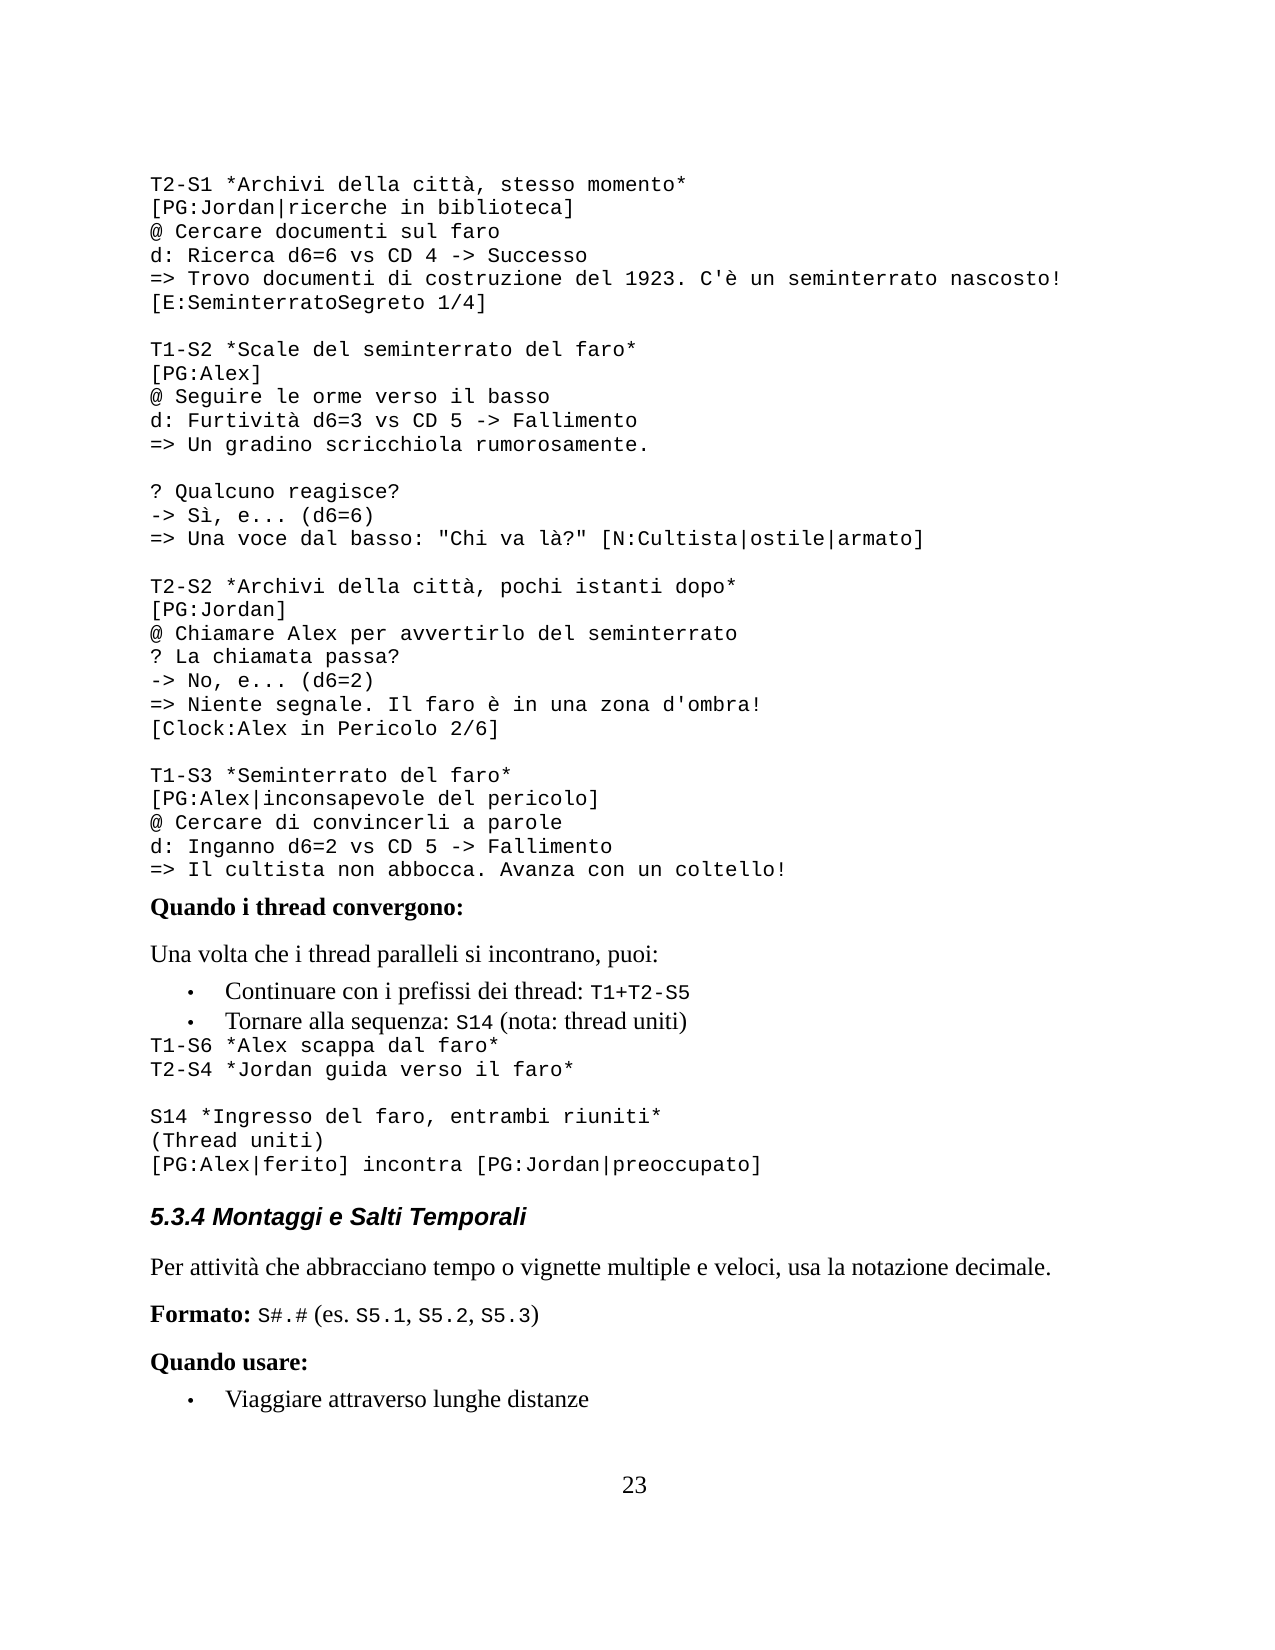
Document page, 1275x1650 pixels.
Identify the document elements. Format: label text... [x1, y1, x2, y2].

text [PG:Jordan|ricerche in biblioteca] [150, 197, 1125, 221]
text d: Inganno d6=2 vs CD 5 -> Fallimento [150, 836, 1125, 859]
text [PG:Jordan] [150, 599, 1125, 623]
text [PG:Alex] [150, 363, 1125, 386]
text @ Cercare di convincerli a parole [150, 812, 1125, 836]
text T1-S6 *Alex scappa dal faro* [150, 1036, 1125, 1059]
text => Niente segnale. Il faro è in una zona d'ombra! [150, 694, 1125, 717]
text [PG:Alex|inconsapevole del pericolo] [150, 788, 1125, 812]
subtitle 5.3.4 Montaggi e Salti Temporali [150, 1202, 1125, 1231]
text Per attività che abbracciano tempo o vignette multiple e veloci, usa la notazione decimale. [150, 1252, 1125, 1281]
text S14 *Ingresso del faro, entrambi riuniti* [150, 1106, 1125, 1130]
text [E:SeminterratoSegreto 1/4] [150, 292, 1125, 316]
text d: Ricerca d6=6 vs CD 4 -> Successo [150, 244, 1125, 268]
text [PG:Alex|ferito] incontra [PG:Jordan|preoccupato] [150, 1154, 1125, 1177]
text (Thread uniti) [150, 1130, 1125, 1154]
text Quando i thread convergono: [150, 892, 1125, 921]
list Tornare alla sequenza: S14 (nota: thread uniti) [187, 1006, 1125, 1036]
text T1-S3 *Seminterrato del faro* [150, 765, 1125, 788]
list Viaggiare attraverso lunghe distanze [187, 1384, 1125, 1413]
text => Trovo documenti di costruzione del 1923. C'è un seminterrato nascosto! [150, 268, 1125, 292]
text ? La chiamata passa? [150, 647, 1125, 670]
text ? Qualcuno reagisce? [150, 481, 1125, 505]
text => Un gradino scricchiola rumorosamente. [150, 434, 1125, 457]
text @ Seguire le orme verso il basso [150, 386, 1125, 410]
text -> Sì, e... (d6=6) [150, 505, 1125, 528]
text @ Chiamare Alex per avvertirlo del seminterrato [150, 623, 1125, 647]
text Formato: S#.# (es. S5.1, S5.2, S5.3) [150, 1299, 1125, 1329]
text T2-S2 *Archivi della città, pochi istanti dopo* [150, 576, 1125, 599]
list Continuare con i prefissi dei thread: T1+T2-S5 [187, 976, 1125, 1006]
text d: Furtività d6=3 vs CD 5 -> Fallimento [150, 410, 1125, 434]
text Una volta che i thread paralleli si incontrano, puoi: [150, 939, 1125, 967]
text => Il cultista non abbocca. Avanza con un coltello! [150, 859, 1125, 883]
text -> No, e... (d6=2) [150, 670, 1125, 694]
text [Clock:Alex in Pericolo 2/6] [150, 717, 1125, 741]
text T2-S4 *Jordan guida verso il faro* [150, 1059, 1125, 1083]
text @ Cercare documenti sul faro [150, 221, 1125, 244]
text T2-S1 *Archivi della città, stesso momento* [150, 174, 1125, 197]
text T1-S2 *Scale del seminterrato del faro* [150, 339, 1125, 363]
text => Una voce dal basso: "Chi va là?" [N:Cultista|ostile|armato] [150, 528, 1125, 552]
text Quando usare: [150, 1347, 1125, 1375]
